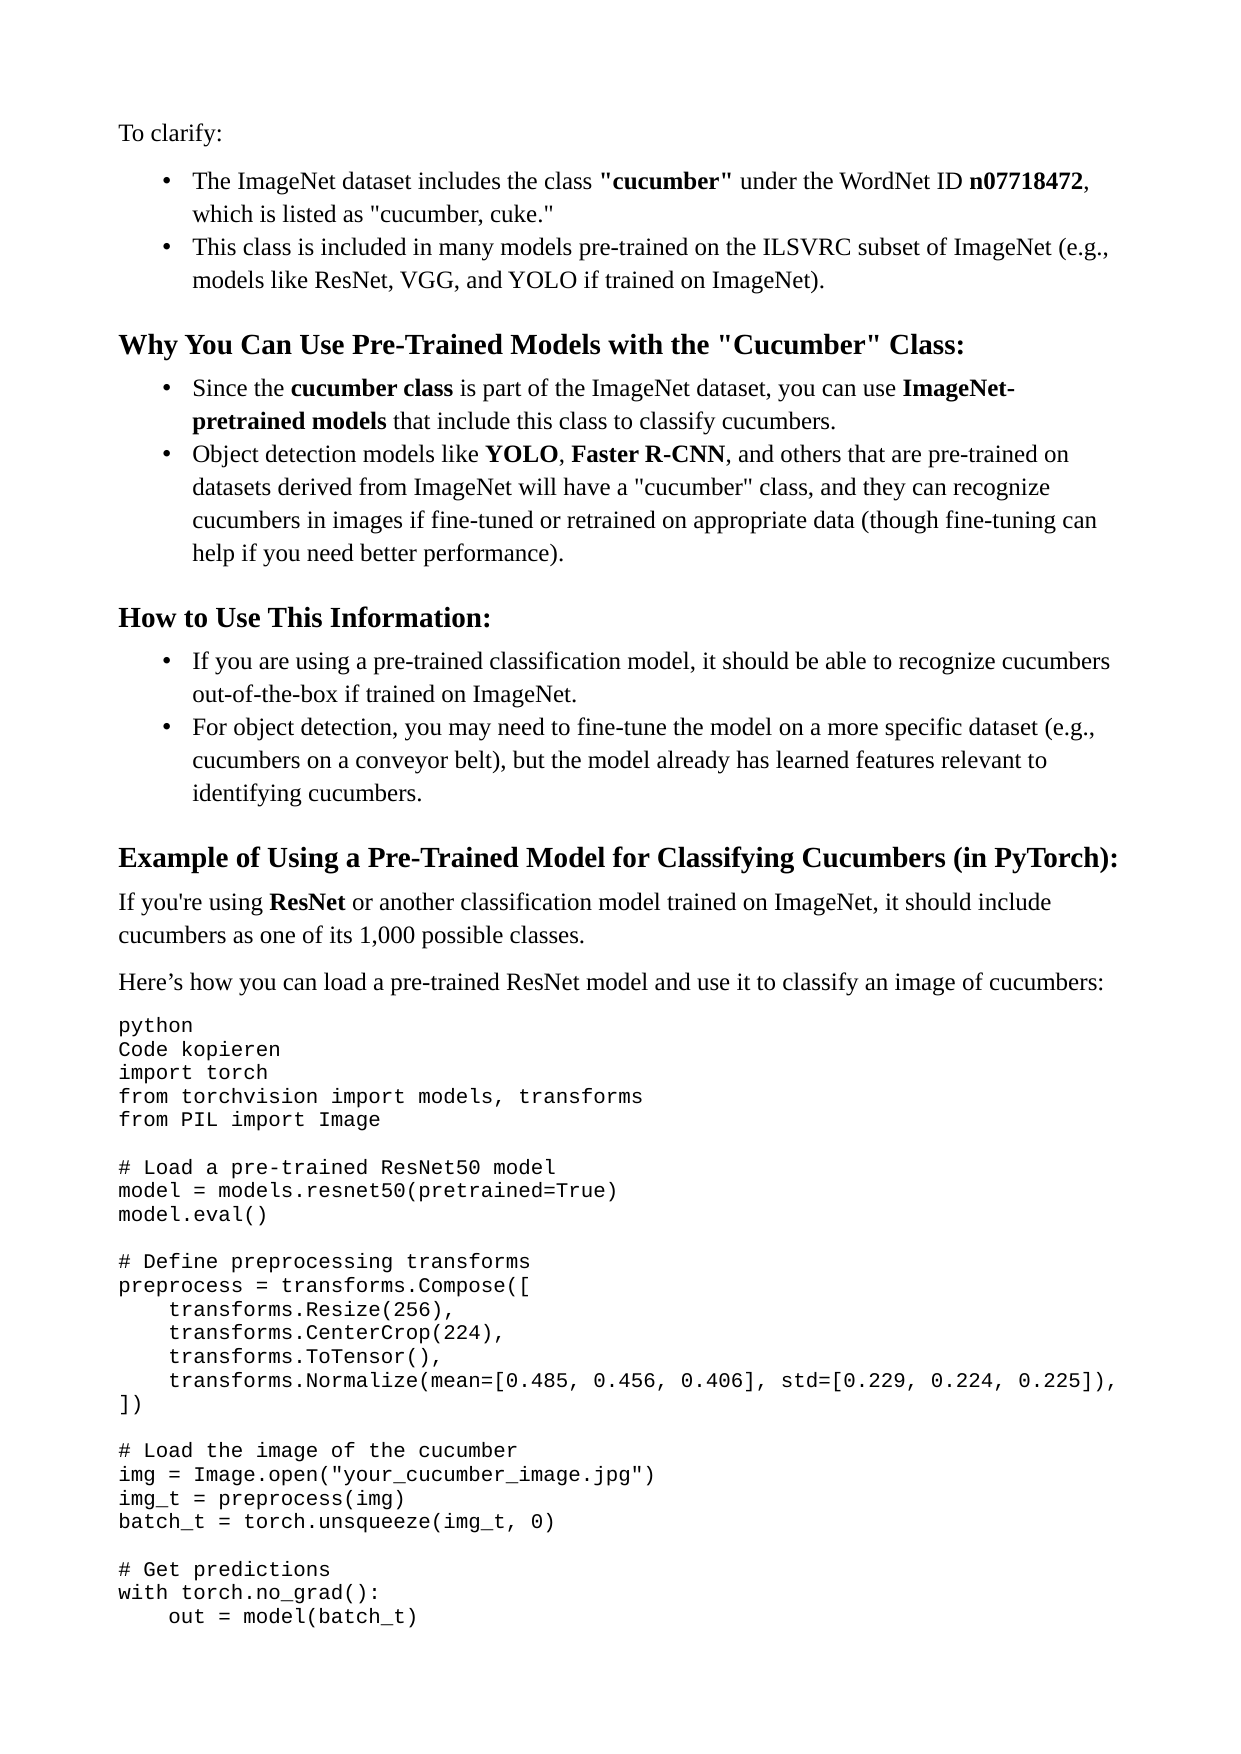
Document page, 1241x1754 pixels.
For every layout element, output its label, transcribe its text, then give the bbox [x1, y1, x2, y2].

text transforms.Normalize(mean=[0.485, 0.456, 0.406], std=[0.229, 0.224, 0.225]), [118, 1369, 1122, 1393]
text out = model(batch_t) [118, 1606, 1122, 1630]
list If you are using a pre-trained classification model, it should be able to recognize cucumbers out-of-the-box if trained on ImageNet. [162, 646, 1122, 708]
text model.eval() [118, 1204, 1122, 1228]
text batch_t = torch.unsqueeze(img_t, 0) [118, 1511, 1122, 1535]
text from torchvision import models, transforms [118, 1086, 1122, 1109]
text Here’s how you can load a pre-trained ResNet model and use it to classify an image of cucumbers: [118, 967, 1122, 996]
text transforms.Resize(256), [118, 1299, 1122, 1322]
text If you're using ResNet or another classification model trained on ImageNet, it should include cucumbers as one of its 1,000 possible classes. [118, 887, 1122, 948]
text transforms.ToTensor(), [118, 1346, 1122, 1369]
list Since the cucumber class is part of the ImageNet dataset, you can use ImageNet-pretrained models that include this class to classify cucumbers. [162, 373, 1122, 435]
list This class is included in many models pre-trained on the ILSVRC subset of ImageNet (e.g., models like ResNet, VGG, and YOLO if trained on ImageNet). [162, 232, 1122, 293]
subtitle Why You Can Use Pre-Trained Models with the "Cucumber" Class: [118, 327, 1122, 361]
text img_t = preprocess(img) [118, 1488, 1122, 1511]
text To clarify: [118, 118, 1122, 147]
text with torch.no_grad(): [118, 1582, 1122, 1606]
text transforms.CenterCrop(224), [118, 1322, 1122, 1346]
list The ImageNet dataset includes the class "cucumber" under the WordNet ID n07718472, which is listed as "cucumber, cuke." [162, 166, 1122, 227]
text python [118, 1015, 1122, 1038]
subtitle How to Use This Information: [118, 600, 1122, 634]
list Object detection models like YOLO, Faster R-CNN, and others that are pre-trained on datasets derived from ImageNet will have a "cucumber" class, and they can recognize cucumbers in images if fine-tuned or retrained on appropriate data (though fine-tuning can help if you need better performance). [162, 439, 1122, 567]
text # Load a pre-trained ResNet50 model [118, 1157, 1122, 1180]
subtitle Example of Using a Pre-Trained Model for Classifying Cucumbers (in PyTorch): [118, 841, 1122, 874]
text import torch [118, 1062, 1122, 1086]
text from PIL import Image [118, 1109, 1122, 1133]
text model = models.resnet50(pretrained=True) [118, 1180, 1122, 1204]
text img = Image.open("your_cucumber_image.jpg") [118, 1464, 1122, 1488]
text preprocess = transforms.Compose([ [118, 1275, 1122, 1299]
text # Get predictions [118, 1559, 1122, 1582]
text Code kopieren [118, 1038, 1122, 1062]
text # Define preprocessing transforms [118, 1251, 1122, 1275]
text ]) [118, 1393, 1122, 1417]
list For object detection, you may need to fine-tune the model on a more specific dataset (e.g., cucumbers on a conveyor belt), but the model already has learned features relevant to identifying cucumbers. [162, 712, 1122, 807]
text # Load the image of the cucumber [118, 1441, 1122, 1464]
